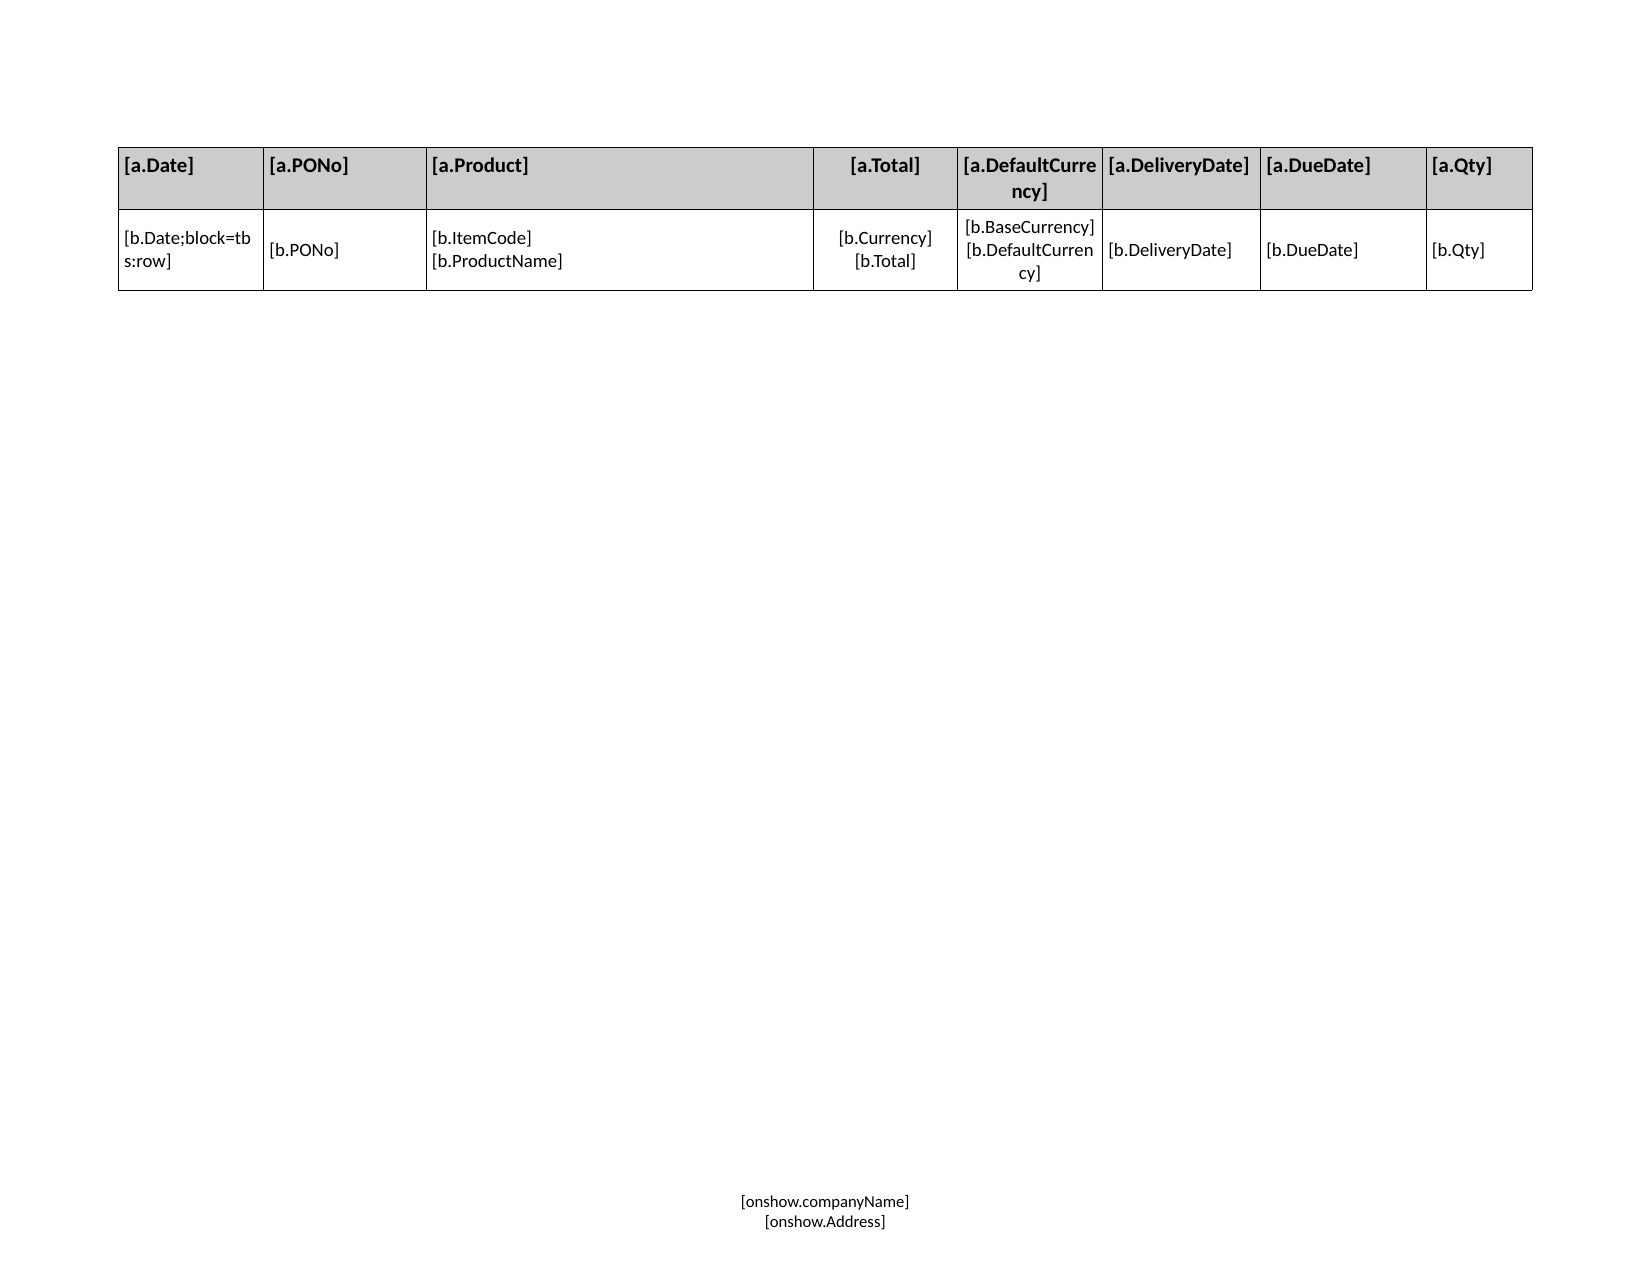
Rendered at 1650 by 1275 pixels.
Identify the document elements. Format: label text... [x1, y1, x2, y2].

table_header [a.DueDate] [1261, 148, 1426, 209]
table_header [a.Total] [814, 148, 957, 209]
table_cell [b.DeliveryDate] [1103, 210, 1260, 289]
table_header [a.Product] [427, 148, 813, 209]
table_cell [b.Date;block=tbs:row] [119, 210, 263, 289]
table_cell [b.BaseCurrency] [b.DefaultCurrency] [958, 210, 1102, 289]
table_cell [b.Qty] [1427, 210, 1532, 289]
table_cell [b.Currency] [b.Total] [814, 210, 957, 289]
table_cell [b.PONo] [264, 210, 426, 289]
table_header [a.DeliveryDate] [1103, 148, 1260, 209]
table_header [a.PONo] [264, 148, 426, 209]
table_cell [b.ItemCode] [b.ProductName] [427, 210, 813, 289]
table_cell [b.DueDate] [1261, 210, 1426, 289]
table_header [a.Date] [119, 148, 263, 209]
table_header [a.DefaultCurrency] [958, 148, 1102, 209]
table_header [a.Qty] [1427, 148, 1532, 209]
